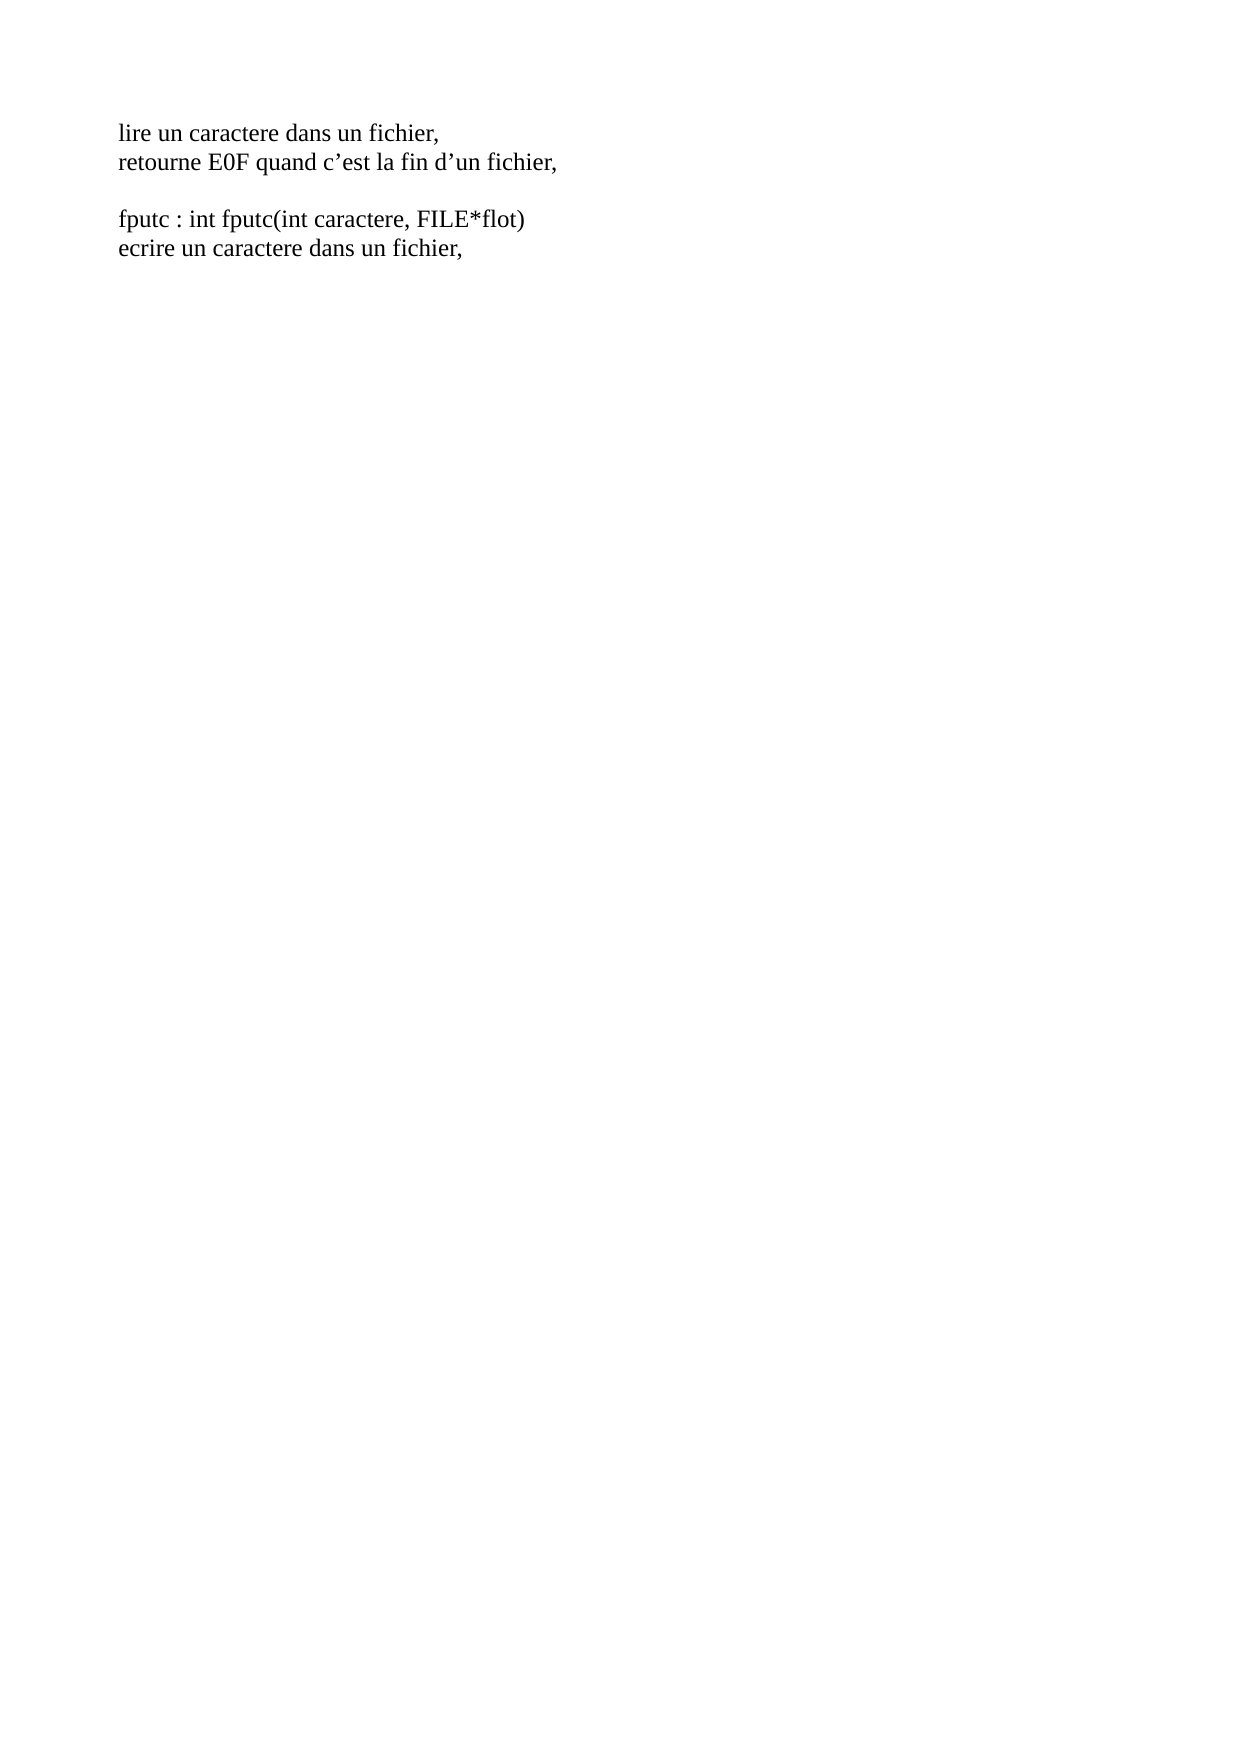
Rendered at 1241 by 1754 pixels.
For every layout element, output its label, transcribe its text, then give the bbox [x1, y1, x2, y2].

text fputc : int fputc(int caractere, FILE*flot) [118, 204, 1122, 233]
text retourne E0F quand c’est la fin d’un fichier, [118, 147, 1122, 176]
text ecrire un caractere dans un fichier, [118, 233, 1122, 262]
text lire un caractere dans un fichier, [118, 118, 1122, 147]
